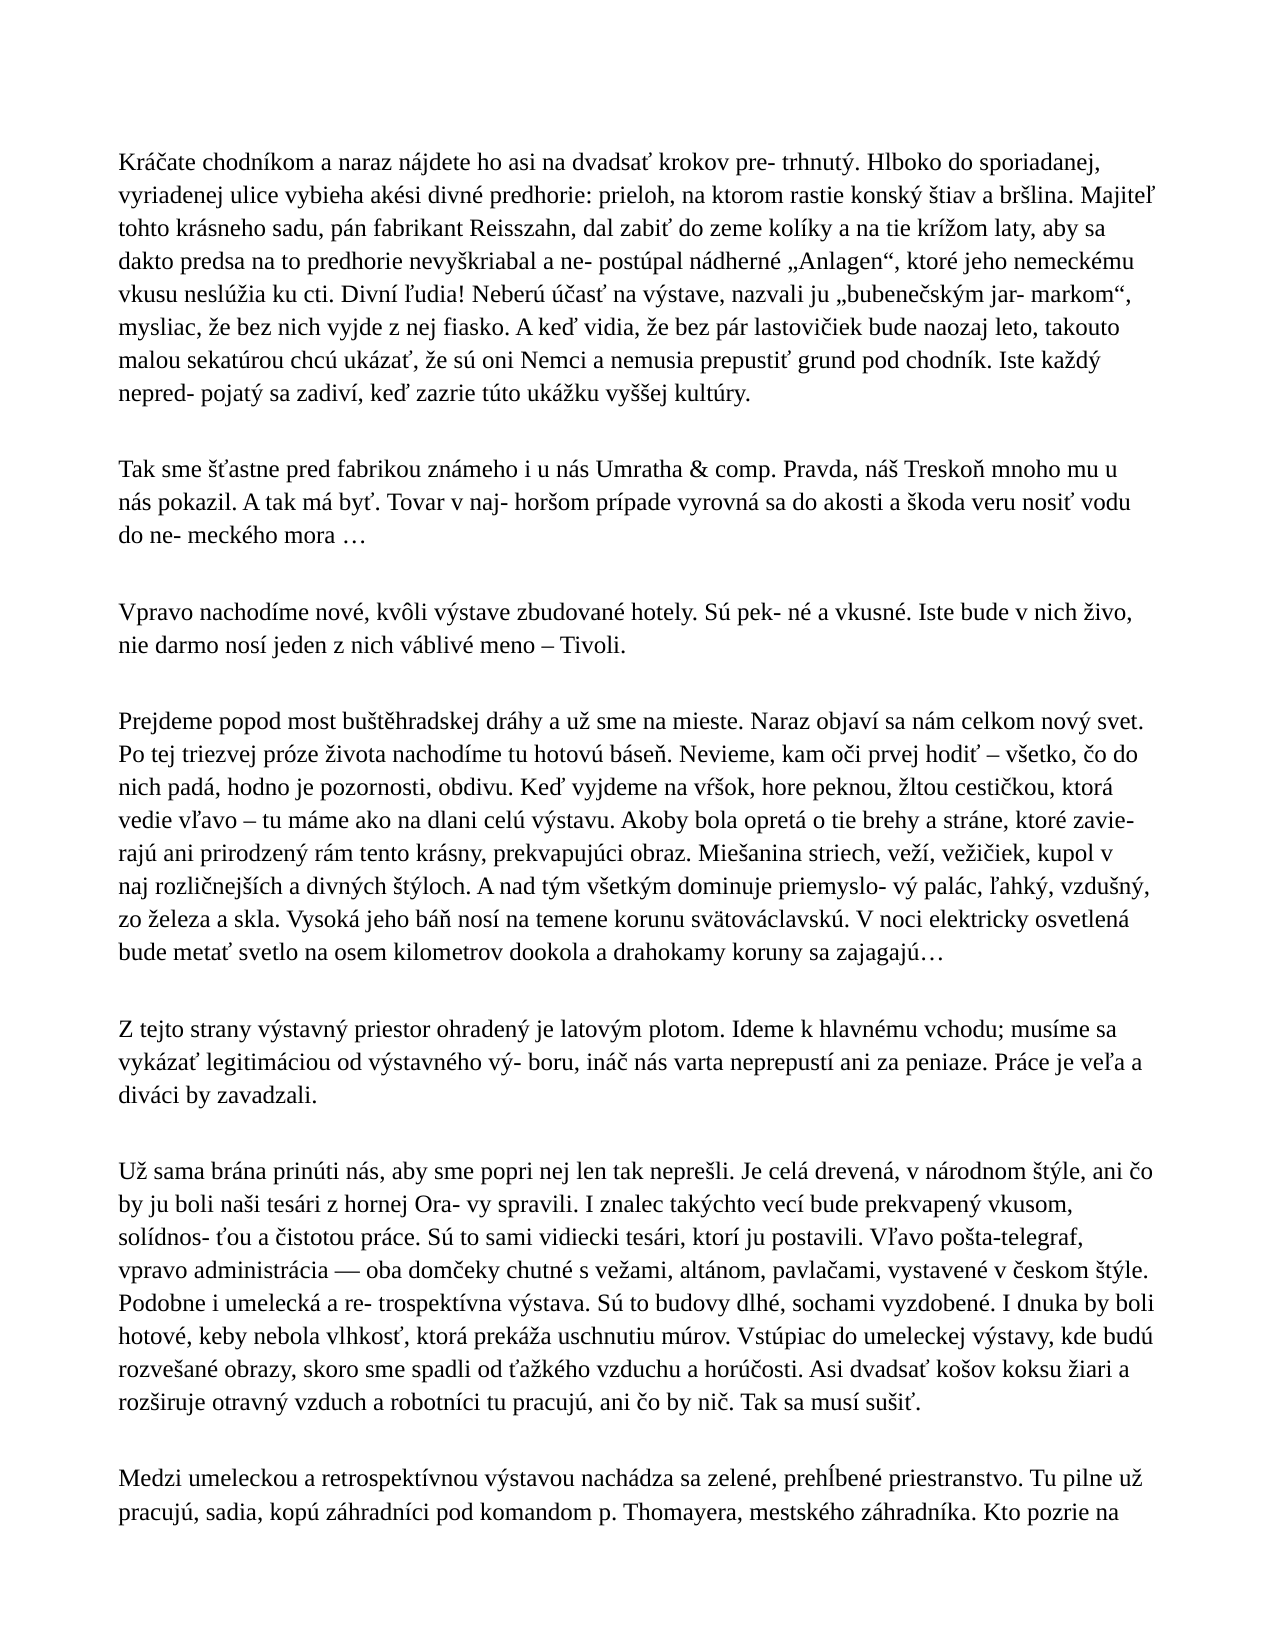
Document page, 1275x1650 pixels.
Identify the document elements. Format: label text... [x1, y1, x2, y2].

text Vpravo nachodíme nové, kvôli výstave zbudované hotely. Sú pek- né a vkusné. Iste bude v nich živo, nie darmo nosí jeden z nich váblivé meno – Tivoli. [118, 597, 1157, 658]
text Už sama brána prinúti nás, aby sme popri nej len tak neprešli. Je celá drevená, v národnom štýle, ani čo by ju boli naši tesári z hornej Ora- vy spravili. I znalec takýchto vecí bude prekvapený vkusom, solídnos- ťou a čistotou práce. Sú to sami vidiecki tesári, ktorí ju postavili. Vľavo pošta-telegraf, vpravo ad­ministrácia — oba domčeky chutné s vežami, altánom, pavlačami, vystavené v českom štýle. Podobne i umelecká a re- trospektívna výstava. Sú to budovy dlhé, sochami vyzdobené. I dnuka by boli hotové, keby ne­bola vlhkosť, ktorá prekáža uschnutiu múrov. Vstú­piac do umeleckej výstavy, kde budú rozvešané obrazy, skoro sme spadli od ťažkého vzduchu a horúčosti. Asi dvadsať košov koksu žiari a rozširuje otravný vzduch a robotníci tu pracujú, ani čo by nič. Tak sa musí sušiť. [118, 1156, 1157, 1416]
text Prejdeme popod most buštěhradskej dráhy a už sme na mieste. Naraz objaví sa nám celkom nový svet. Po tej triezvej próze života nachodíme tu ho­tovú báseň. Nevieme, kam oči prvej hodiť – všetko, čo do nich padá, hodno je pozornosti, obdivu. Keď vyjdeme na vŕšok, hore peknou, žltou cestičkou, ktorá vedie vľavo – tu máme ako na dlani celú výstavu. Akoby bola opretá o tie brehy a stráne, ktoré zavie­rajú ani prirodzený rám tento krásny, prekvapujúci obraz. Miešanina striech, veží, vežičiek, kupol v naj­ rozličnejších a divných štýloch. A nad tým všetkým dominuje priemyslo- vý palác, ľahký, vzdušný, zo že­leza a skla. Vysoká jeho báň nosí na temene korunu svätováclavskú. V noci elektricky osvetlená bude me­tať svetlo na osem kilometrov dookola a drahokamy koruny sa zajagajú… [118, 706, 1157, 966]
text Z tejto strany výstavný priestor ohradený je latovým plotom. Ideme k hlavnému vchodu; musíme sa vykázať legitimáciou od výstavného vý- boru, ináč nás varta neprepustí ani za peniaze. Práce je veľa a di­váci by zavadzali. [118, 1014, 1157, 1108]
text Medzi umeleckou a retrospektívnou výstavou nachádza sa zelené, prehĺbené priestranstvo. Tu pilne už pracujú, sadia, kopú záhradníci pod komandom p. Thomayera, mestského záhradníka. Kto pozrie na [118, 1463, 1157, 1525]
text Kráčate chodníkom a naraz nájdete ho asi na dva­dsať krokov pre- trhnutý. Hlboko do sporiadanej, vyria­denej ulice vybieha akési divné predhorie: prieloh, na ktorom rastie konský štiav a bršlina. Majiteľ tohto krásneho sadu, pán fabrikant Reisszahn, dal zabiť do zeme kolíky a na tie krížom laty, aby sa dakto predsa na to predhorie nevyškriabal a ne- postúpal nádherné „Anlagen“, ktoré jeho nemeckému vkusu neslúžia ku cti. Divní ľudia! Neberú účasť na výstave, nazvali ju „bubenečským jar- markom“, mysliac, že bez nich vyjde z nej fiasko. A keď vidia, že bez pár lastovičiek bude naozaj leto, takouto malou sekatúrou chcú ukázať, že sú oni Nemci a nemusia prepustiť grund pod chodník. Iste každý nepred- pojatý sa zadiví, keď zazrie túto ukážku vyššej kultúry. [118, 147, 1157, 407]
text Tak sme šťastne pred fabrikou známeho i u nás Umratha & comp. Pravda, náš Treskoň mnoho mu u nás pokazil. A tak má byť. Tovar v naj- horšom prí­pade vyrovná sa do akosti a škoda veru nosiť vodu do ne- meckého mora … [118, 454, 1157, 549]
